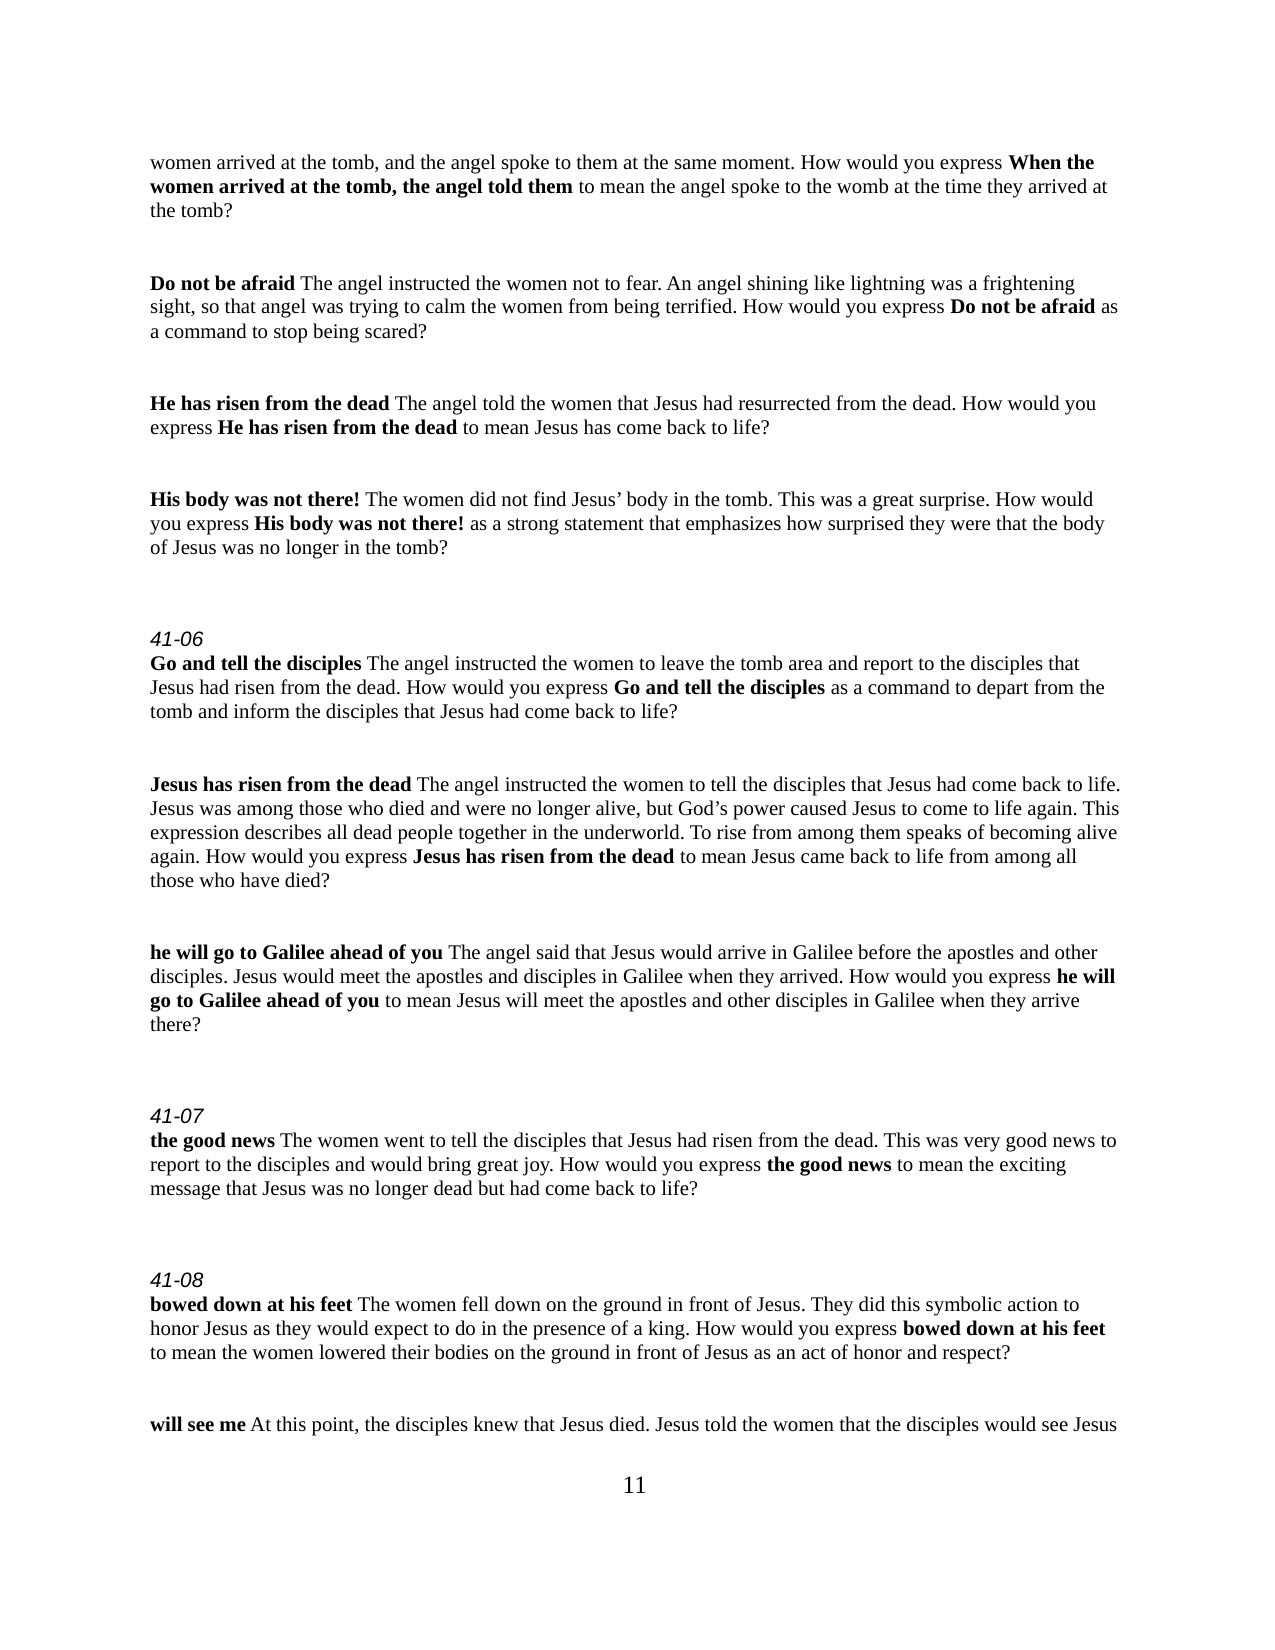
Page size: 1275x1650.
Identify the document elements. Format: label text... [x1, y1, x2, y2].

text bowed down at his feet The women fell down on the ground in front of Jesus. They did this symbolic action to honor Jesus as they would expect to do in the presence of a king. How would you express bowed down at his feet to mean the women lowered their bodies on the ground in front of Jesus as an act of honor and respect? [150, 1292, 1125, 1364]
subtitle 41-07 [150, 1104, 1125, 1128]
text women arrived at the tomb, and the angel spoke to them at the same moment. How would you express When the women arrived at the tomb, the angel told them to mean the angel spoke to the womb at the time they arrived at the tomb? [150, 150, 1125, 222]
subtitle 41-08 [150, 1268, 1125, 1292]
text He has risen from the dead The angel told the women that Jesus had resurrected from the dead. How would you express He has risen from the dead to mean Jesus has come back to life? [150, 391, 1125, 439]
text Go and tell the disciples The angel instructed the women to leave the tomb area and report to the disciples that Jesus had risen from the dead. How would you express Go and tell the disciples as a command to depart from the tomb and inform the disciples that Jesus had come back to life? [150, 651, 1125, 723]
text he will go to Galilee ahead of you The angel said that Jesus would arrive in Galilee before the apostles and other disciples. Jesus would meet the apostles and disciples in Galilee when they arrived. How would you express he will go to Galilee ahead of you to mean Jesus will meet the apostles and other disciples in Galilee when they arrive there? [150, 940, 1125, 1036]
text Do not be afraid The angel instructed the women not to fear. An angel shining like lightning was a frightening sight, so that angel was trying to calm the women from being terrified. How would you express Do not be afraid as a command to stop being scared? [150, 270, 1125, 343]
text the good news The women went to tell the disciples that Jesus had risen from the dead. This was very good news to report to the disciples and would bring great joy. How would you express the good news to mean the exciting message that Jesus was no longer dead but had come back to life? [150, 1128, 1125, 1200]
subtitle 41-06 [150, 627, 1125, 651]
text His body was not there! The women did not find Jesus’ body in the tomb. This was a great surprise. How would you express His body was not there! as a strong statement that emphasizes how surprised they were that the body of Jesus was no longer in the tomb? [150, 487, 1125, 559]
text will see me At this point, the disciples knew that Jesus died. Jesus told the women that the disciples would see Jesus [150, 1412, 1125, 1436]
text Jesus has risen from the dead The angel instructed the women to tell the disciples that Jesus had come back to life. Jesus was among those who died and were no longer alive, but God’s power caused Jesus to come to life again. This expression describes all dead people together in the underworld. To rise from among them speaks of becoming alive again. How would you express Jesus has risen from the dead to mean Jesus came back to life from among all those who have died? [150, 771, 1125, 892]
